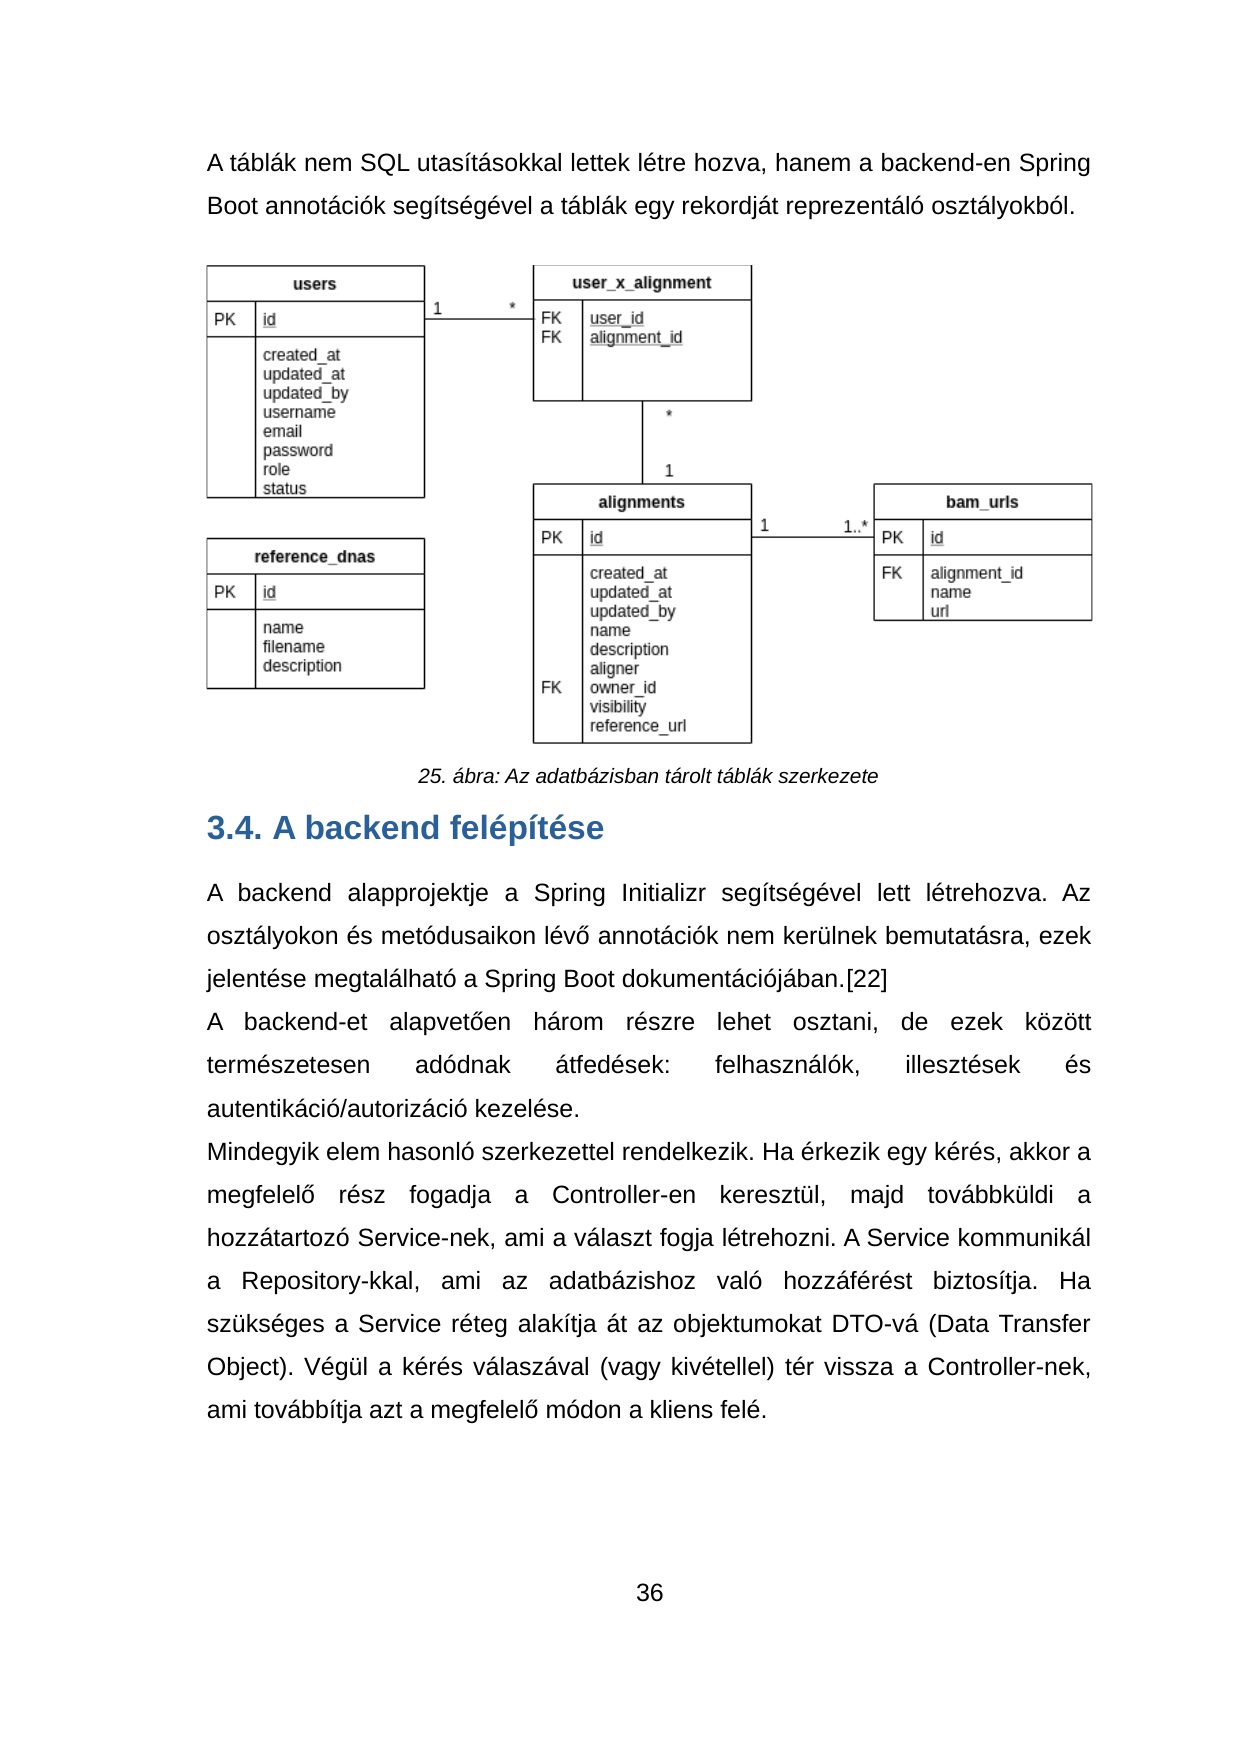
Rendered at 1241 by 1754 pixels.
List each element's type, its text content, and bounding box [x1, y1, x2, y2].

text A backend-et alapvetően három részre lehet osztani, de ezek között természetesen adódnak átfedések: felhasználók, illesztések és autentikáció/autorizáció kezelése. [207, 1007, 1093, 1122]
subtitle A backend felépítése [207, 788, 1093, 846]
text Mindegyik elem hasonló szerkezettel rendelkezik. Ha érkezik egy kérés, akkor a megfelelő rész fogadja a Controller-en keresztül, majd továbbküldi a hozzátartozó Service-nek, ami a választ fogja létrehozni. A Service kommunikál a Repository-kkal, ami az adatbázishoz való hozzáférést biztosítja. Ha szükséges a Service réteg alakítja át az objektumokat DTO-vá (Data Transfer Object). Végül a kérés válaszával (vagy kivétellel) tér vissza a Controller-nek, ami továbbítja azt a megfelelő módon a kliens felé. [207, 1137, 1093, 1424]
picture [206, 265, 1093, 748]
text A táblák nem SQL utasításokkal lettek létre hozva, hanem a backend-en Spring Boot annotációk segítségével a táblák egy rekordját reprezentáló osztályokból. [207, 148, 1093, 219]
subtitle [207, 261, 1093, 265]
text A backend alapprojektje a Spring Initializr segítségével lett létrehozva. Az osztályokon és metódusaikon lévő annotációk nem kerülnek bemutatásra, ezek jelentése megtalálható a Spring Boot dokumentációjában.[22] [207, 878, 1093, 993]
text 25. ábra: Az adatbázisban tárolt táblák szerkezete [207, 748, 1093, 788]
